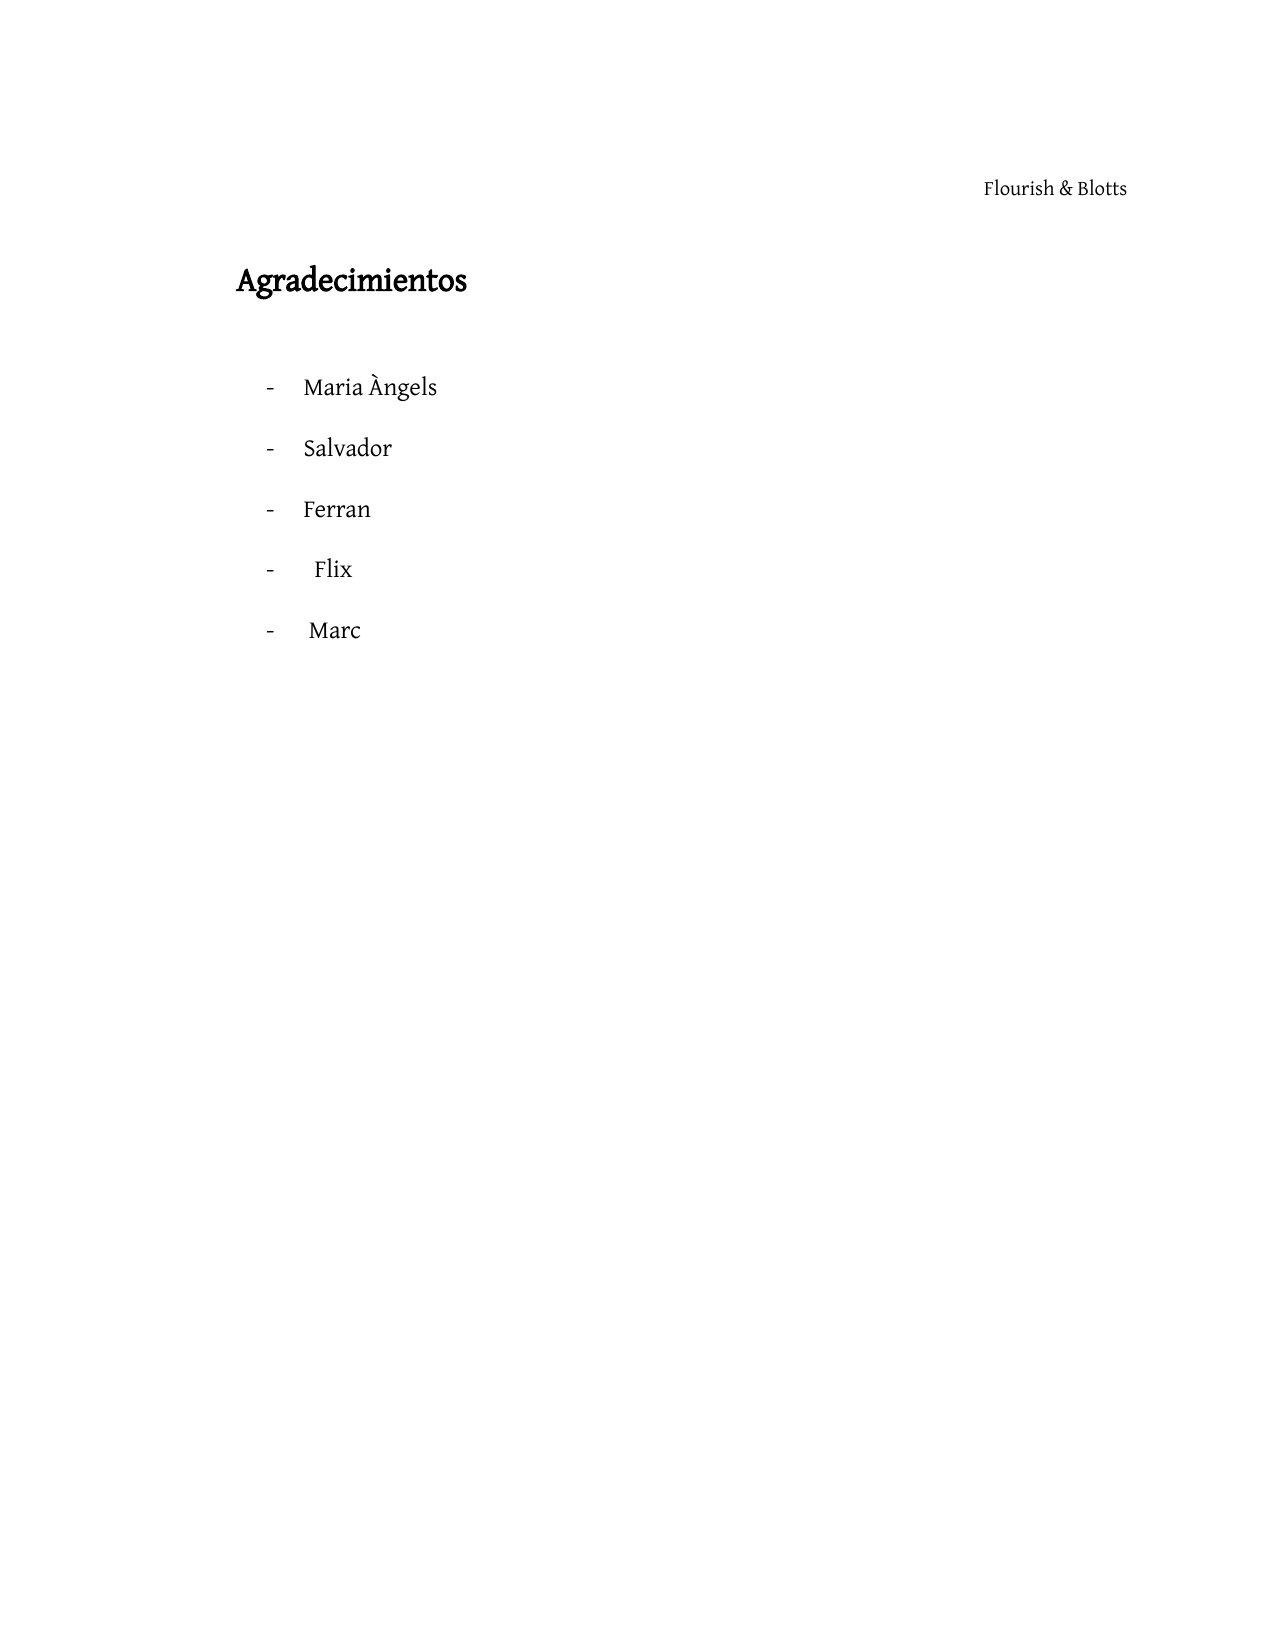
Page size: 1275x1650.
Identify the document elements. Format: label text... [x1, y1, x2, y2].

list Salvador [266, 434, 1127, 463]
text Agradecimientos [236, 261, 1127, 300]
list Marc [266, 617, 1127, 646]
list Maria Àngels [266, 373, 1127, 402]
list Ferran [266, 495, 1127, 524]
list Flix [266, 556, 1127, 585]
